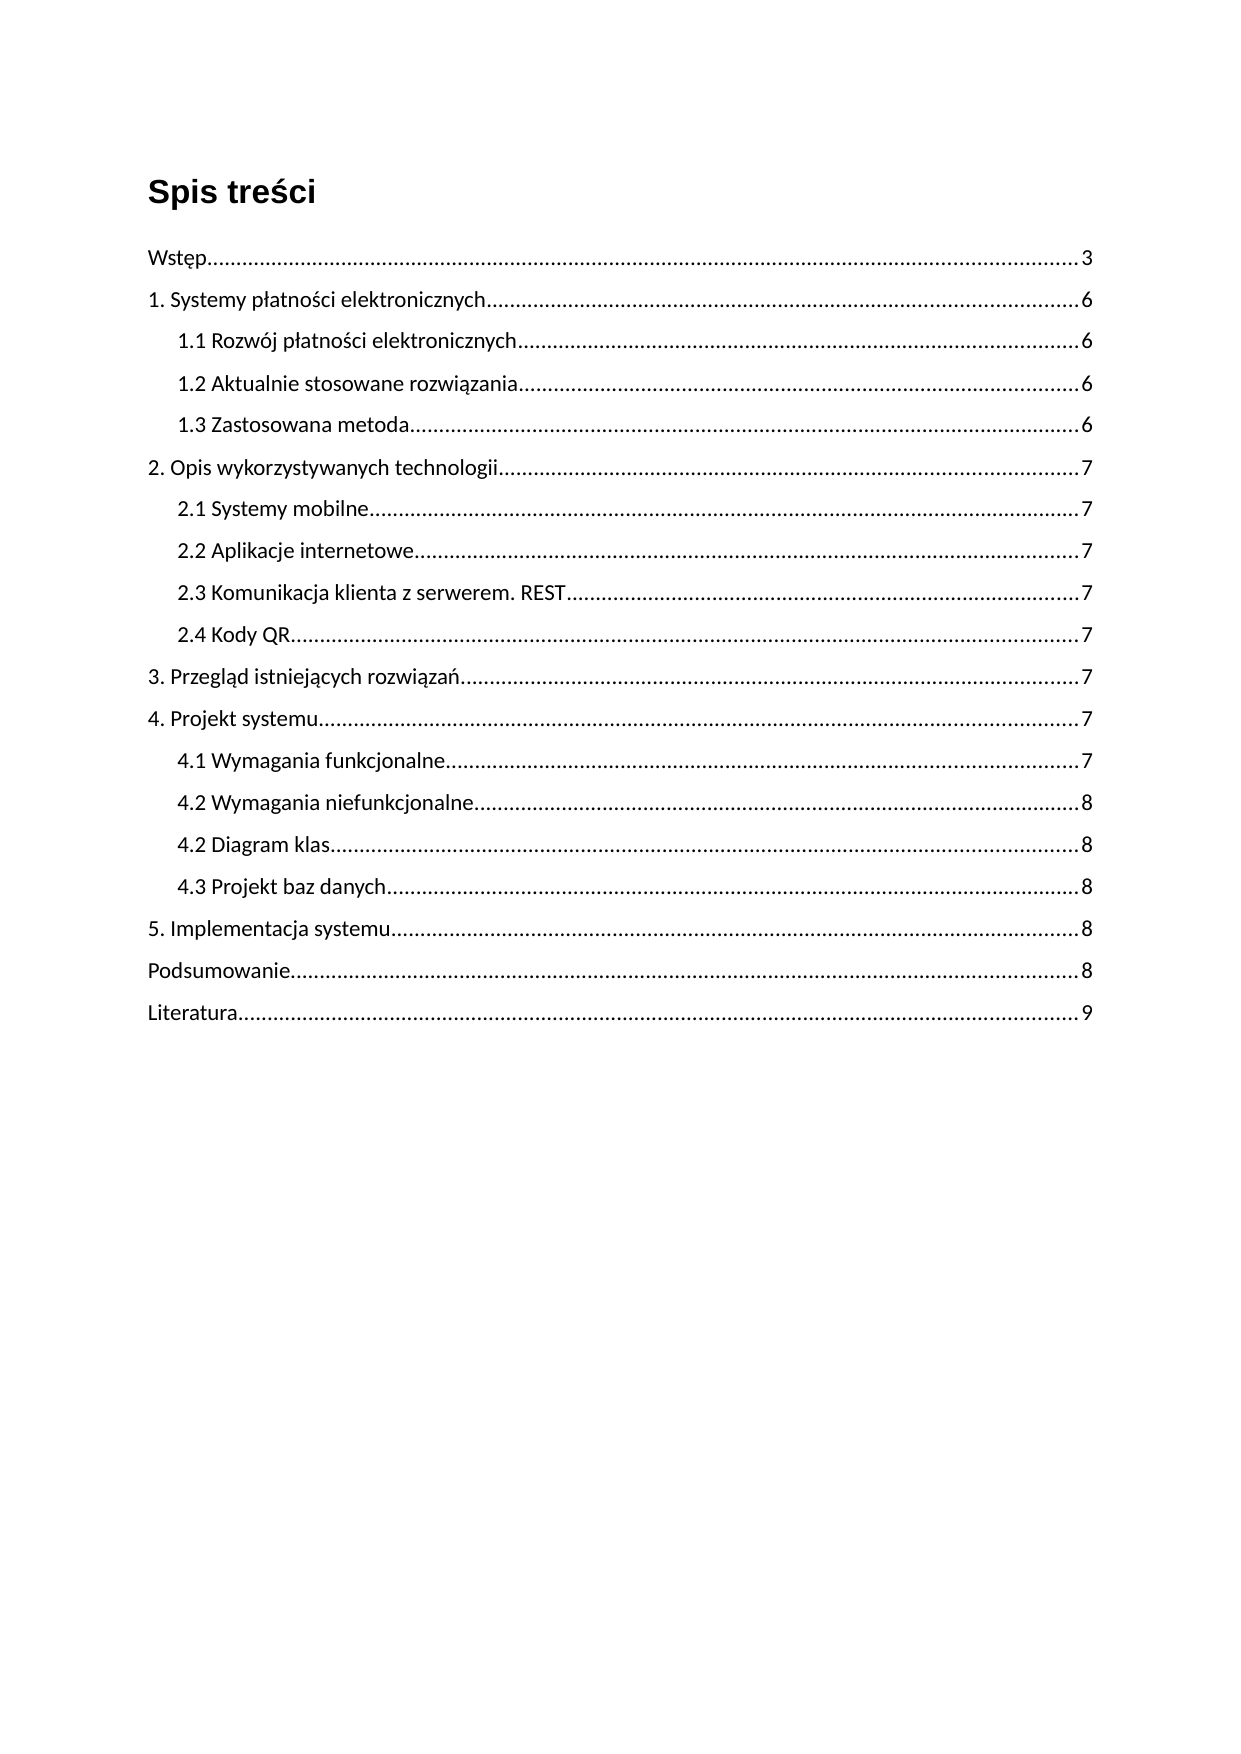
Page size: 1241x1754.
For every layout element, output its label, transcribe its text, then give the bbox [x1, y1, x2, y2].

text Wstęp 3 [148, 243, 1093, 271]
text 4.1 Wymagania funkcjonalne 7 [177, 746, 1093, 774]
text 1.2 Aktualnie stosowane rozwiązania 6 [177, 369, 1093, 397]
text Literatura 9 [148, 998, 1093, 1026]
text 3. Przegląd istniejących rozwiązań 7 [148, 662, 1093, 691]
text 5. Implementacja systemu 8 [148, 914, 1093, 942]
subtitle Spis treści [148, 173, 1093, 211]
text 4.2 Diagram klas 8 [177, 830, 1093, 858]
text 2.4 Kody QR 7 [177, 621, 1093, 648]
text 1.3 Zastosowana metoda 6 [177, 411, 1093, 439]
text 4.3 Projekt baz danych 8 [177, 872, 1093, 900]
text 4. Projekt systemu 7 [148, 704, 1093, 732]
text 2.2 Aplikacje internetowe 7 [177, 537, 1093, 564]
text 2.3 Komunikacja klienta z serwerem. REST 7 [177, 578, 1093, 607]
text 1.1 Rozwój płatności elektronicznych 6 [177, 327, 1093, 355]
text 4.2 Wymagania niefunkcjonalne 8 [177, 788, 1093, 816]
text 2. Opis wykorzystywanych technologii 7 [148, 453, 1093, 481]
text 1. Systemy płatności elektronicznych 6 [148, 285, 1093, 313]
text 2.1 Systemy mobilne 7 [177, 494, 1093, 523]
text Podsumowanie 8 [148, 956, 1093, 984]
